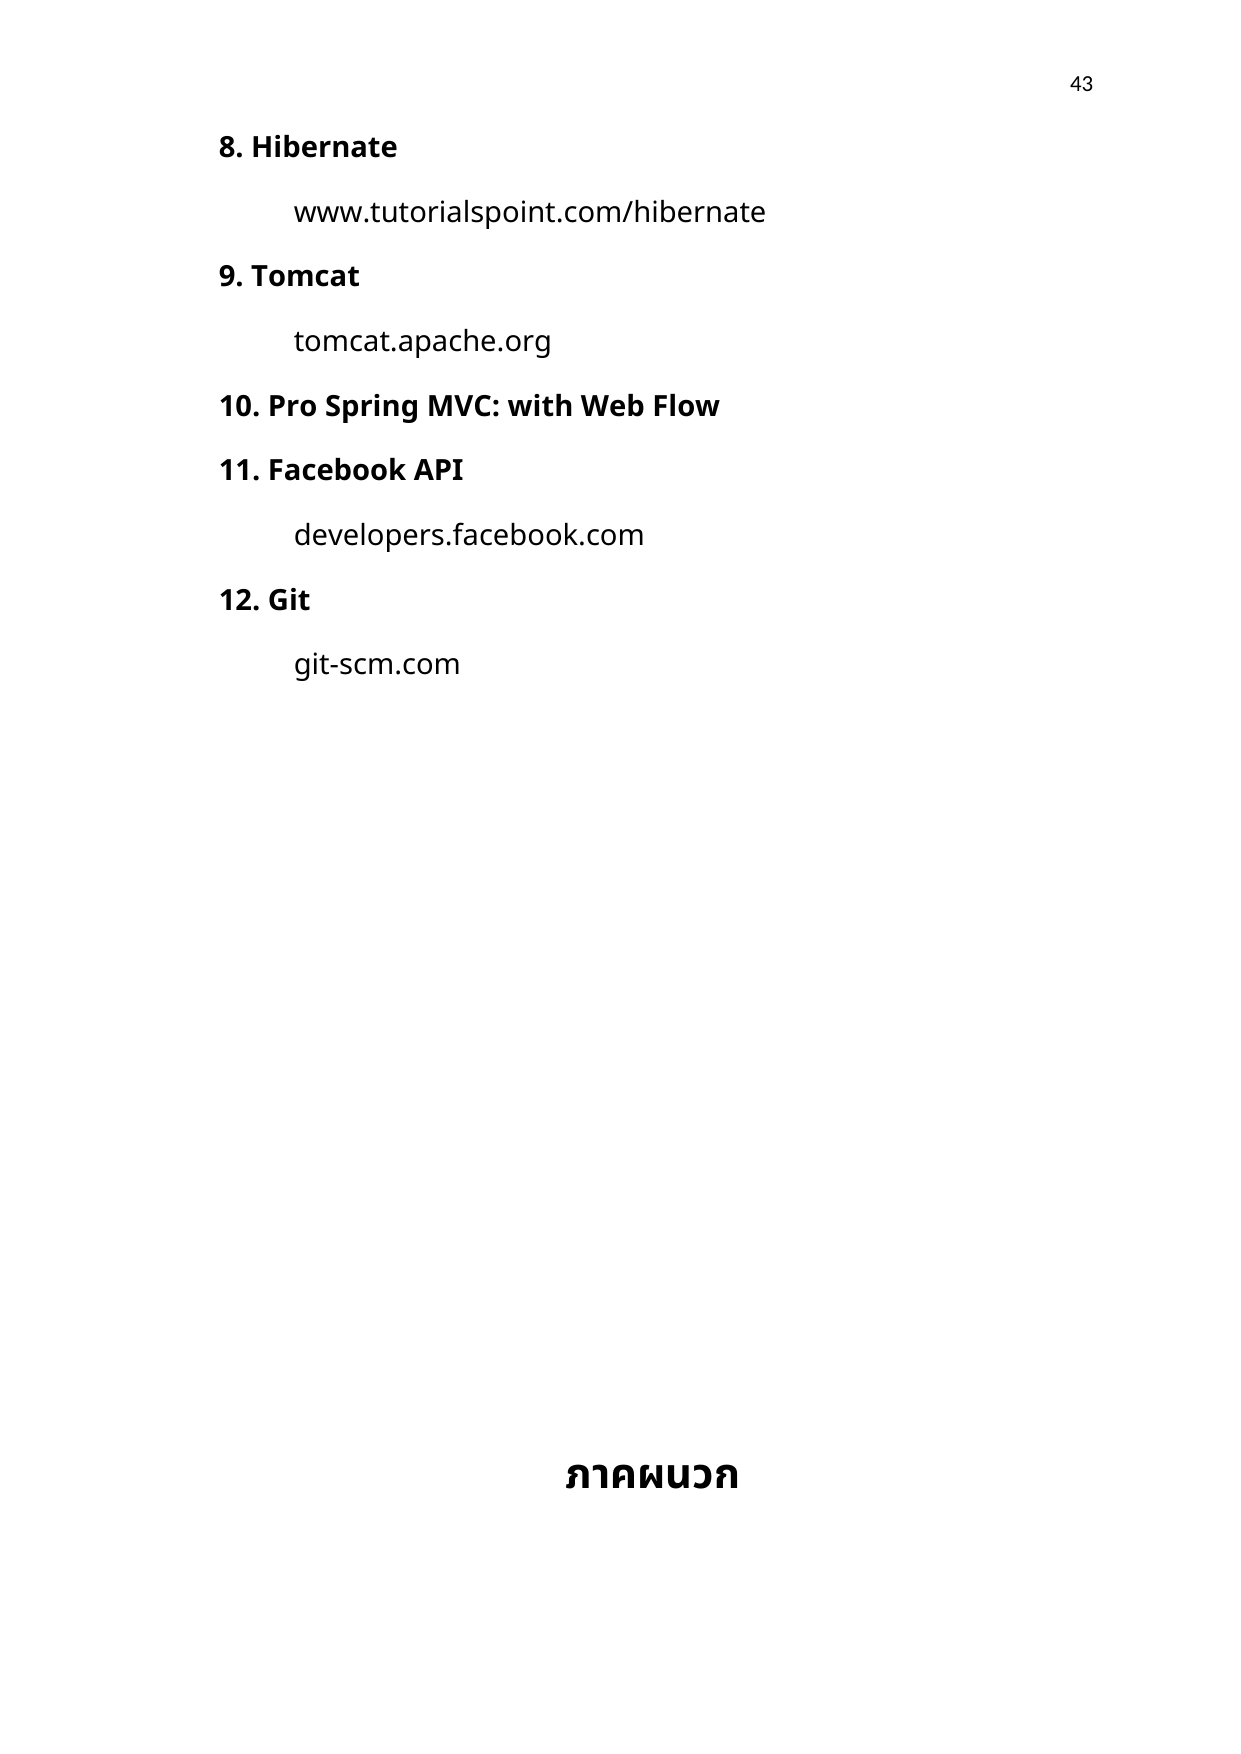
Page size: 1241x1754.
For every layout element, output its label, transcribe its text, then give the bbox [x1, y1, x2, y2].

text 8. Hibernate [218, 126, 1087, 166]
text developers.facebook.com [218, 514, 1087, 554]
text 12. Git [218, 579, 1087, 619]
text ภาคผนวก [218, 1444, 1087, 1501]
text www.tutorialspoint.com/hibernate [218, 191, 1087, 231]
text 11. Facebook API [218, 449, 1087, 489]
text 9. Tomcat [218, 256, 1087, 295]
text git-scm.com [218, 644, 1087, 683]
text 10. Pro Spring MVC: with Web Flow [218, 385, 1087, 424]
text tomcat.apache.org [218, 320, 1087, 360]
